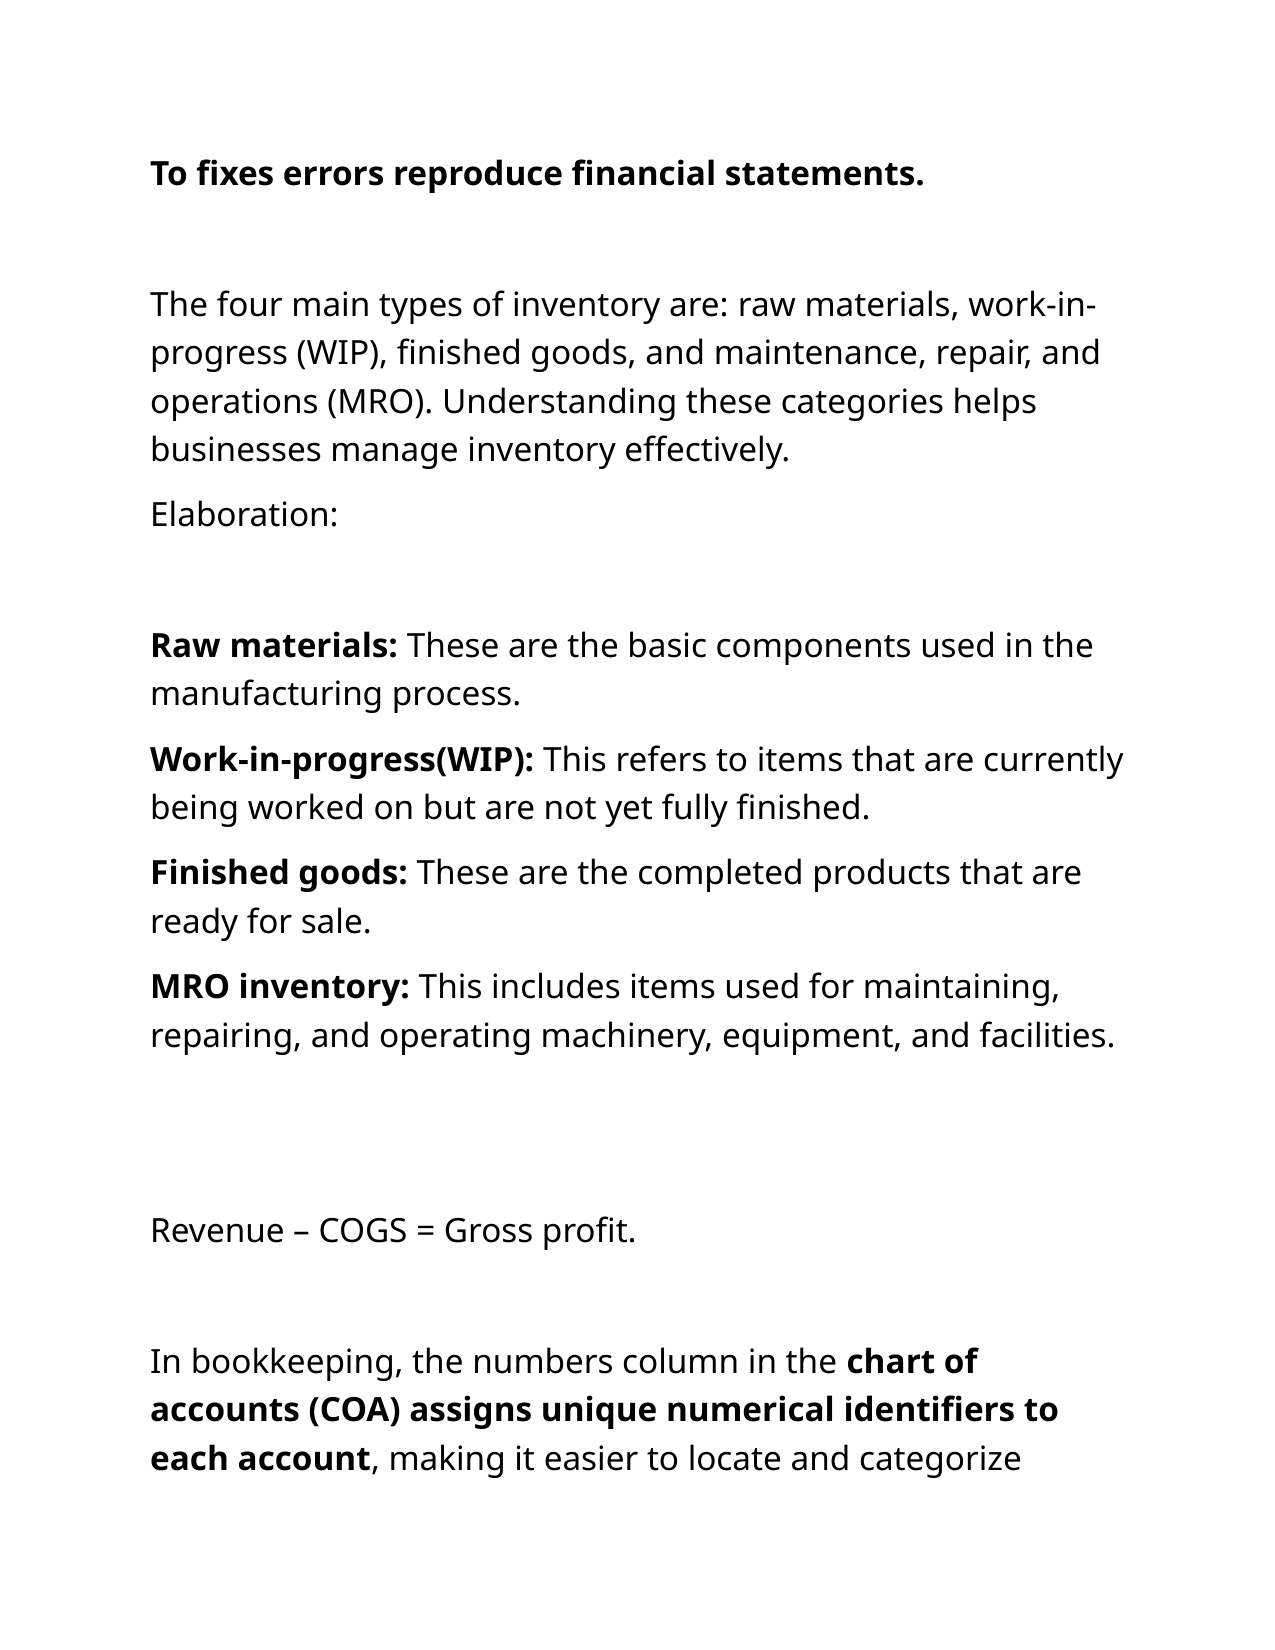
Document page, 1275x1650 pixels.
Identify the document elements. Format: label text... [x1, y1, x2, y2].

text Finished goods: These are the completed products that are ready for sale. [150, 849, 1125, 943]
text Elaboration: [150, 491, 1125, 537]
text Revenue – COGS = Gross profit. [150, 1207, 1125, 1252]
text Raw materials: These are the basic components used in the manufacturing process. [150, 622, 1125, 716]
text MRO inventory: This includes items used for maintaining, repairing, and operating machinery, equipment, and facilities. [150, 963, 1125, 1057]
text Work-in-progress(WIP): This refers to items that are currently being worked on but are not yet fully finished. [150, 735, 1125, 829]
text To fixes errors reproduce financial statements. [150, 150, 1125, 195]
text The four main types of inventory are: raw materials, work-in-progress (WIP), finished goods, and maintenance, repair, and operations (MRO). Understanding these categories helps businesses manage inventory effectively. [150, 280, 1125, 471]
text In bookkeeping, the numbers column in the chart of accounts (COA) assigns unique numerical identifiers to each account, making it easier to locate and categorize [150, 1337, 1125, 1480]
